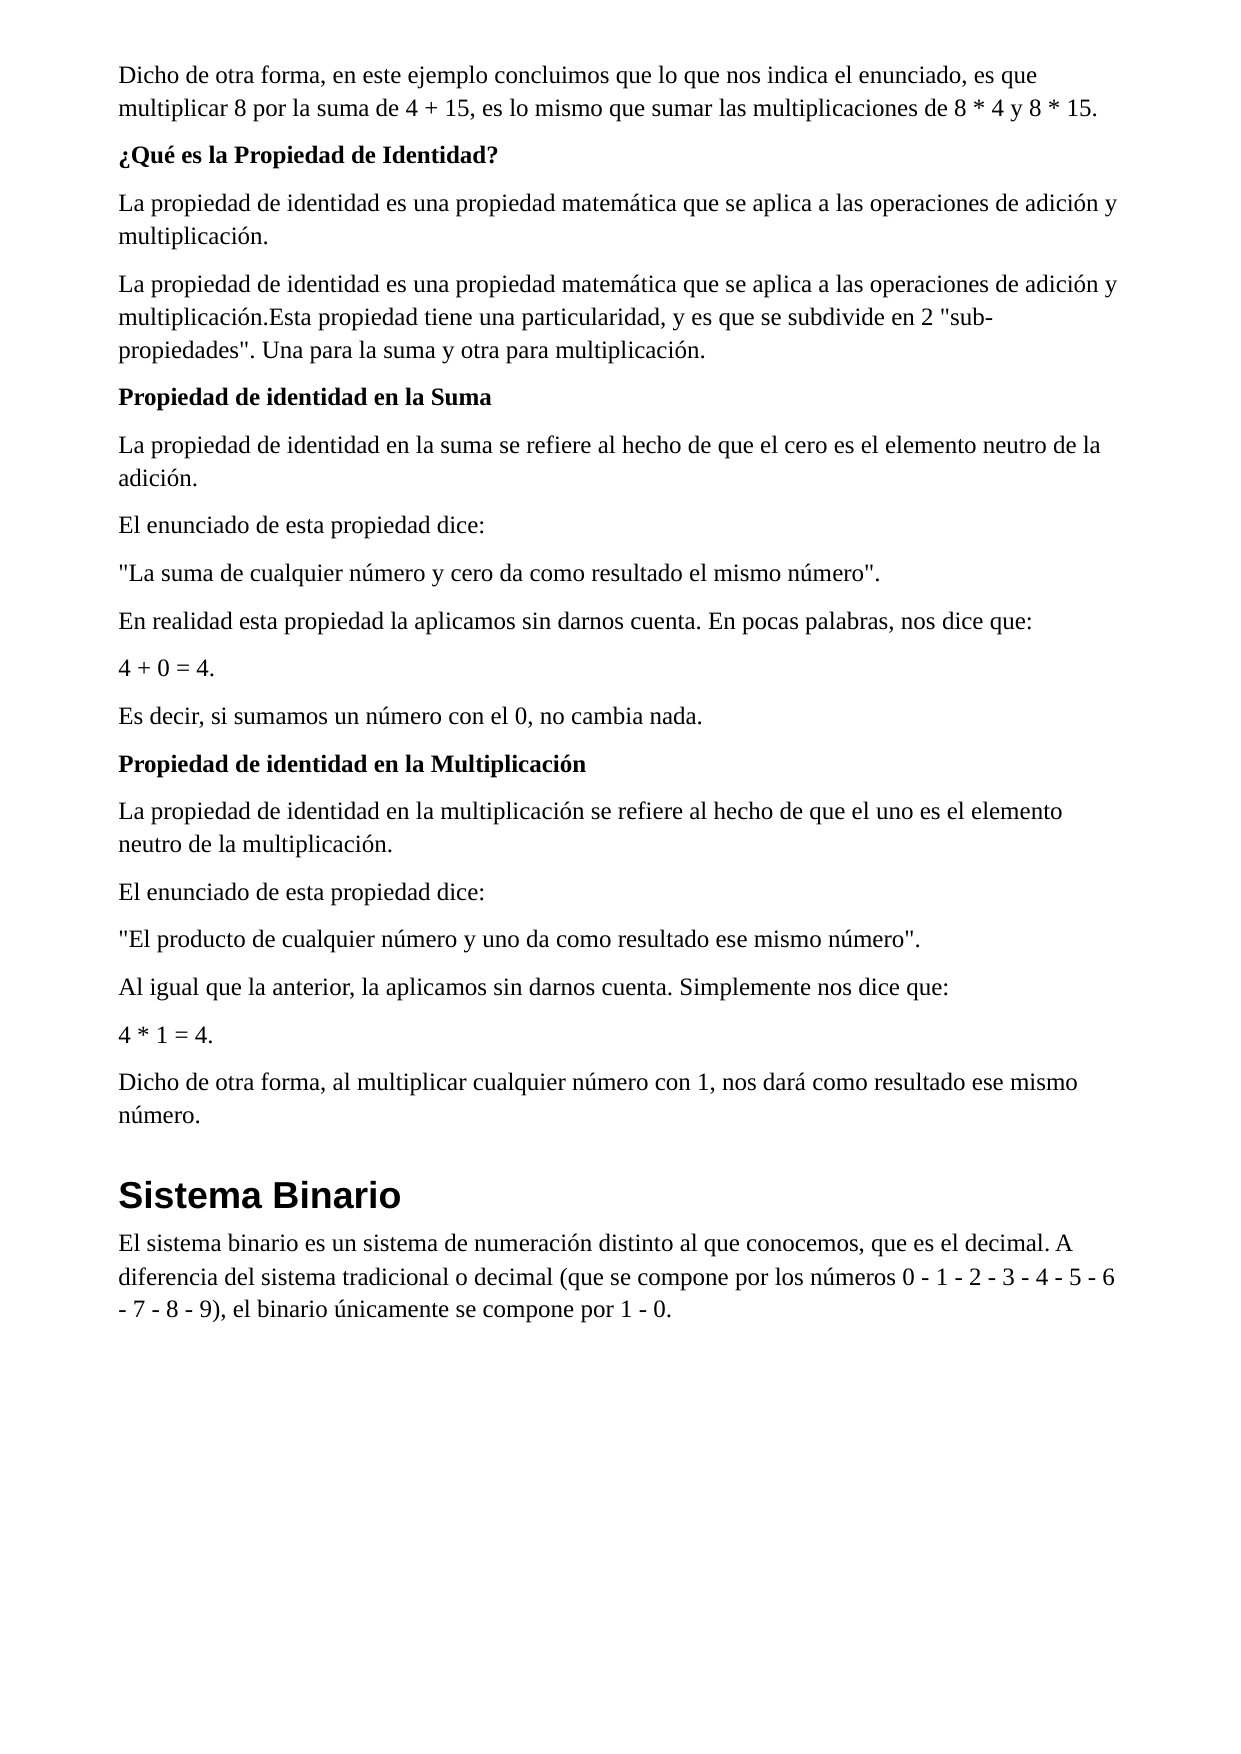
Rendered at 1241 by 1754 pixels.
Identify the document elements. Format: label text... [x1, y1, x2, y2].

text 4 * 1 = 4. [118, 1020, 1122, 1048]
text 4 + 0 = 4. [118, 653, 1122, 682]
text La propiedad de identidad es una propiedad matemática que se aplica a las operaciones de adición y multiplicación. [118, 188, 1122, 250]
text La propiedad de identidad en la suma se refiere al hecho de que el cero es el elemento neutro de la adición. [118, 430, 1122, 492]
text El enunciado de esta propiedad dice: [118, 511, 1122, 539]
text El enunciado de esta propiedad dice: [118, 877, 1122, 906]
text Dicho de otra forma, al multiplicar cualquier número con 1, nos dará como resultado ese mismo número. [118, 1067, 1122, 1129]
text "El producto de cualquier número y uno da como resultado ese mismo número". [118, 924, 1122, 953]
text "La suma de cualquier número y cero da como resultado el mismo número". [118, 558, 1122, 587]
text Propiedad de identidad en la Suma [118, 382, 1122, 411]
text En realidad esta propiedad la aplicamos sin darnos cuenta. En pocas palabras, nos dice que: [118, 606, 1122, 634]
text Al igual que la anterior, la aplicamos sin darnos cuenta. Simplemente nos dice que: [118, 972, 1122, 1001]
text Es decir, si sumamos un número con el 0, no cambia nada. [118, 701, 1122, 730]
text Propiedad de identidad en la Multiplicación [118, 749, 1122, 777]
text La propiedad de identidad en la multiplicación se refiere al hecho de que el uno es el elemento neutro de la multiplicación. [118, 796, 1122, 858]
text El sistema binario es un sistema de numeración distinto al que conocemos, que es el decimal. A diferencia del sistema tradicional o decimal (que se compone por los números 0 - 1 - 2 - 3 - 4 - 5 - 6 - 7 - 8 - 9), el binario únicamente se compone por 1 - 0. [118, 1228, 1122, 1323]
subtitle Sistema Binario [118, 1173, 1122, 1216]
text ¿Qué es la Propiedad de Identidad? [118, 141, 1122, 169]
text Dicho de otra forma, en este ejemplo concluimos que lo que nos indica el enunciado, es que multiplicar 8 por la suma de 4 + 15, es lo mismo que sumar las multiplicaciones de 8 * 4 y 8 * 15. [118, 60, 1122, 122]
text La propiedad de identidad es una propiedad matemática que se aplica a las operaciones de adición y multiplicación.Esta propiedad tiene una particularidad, y es que se subdivide en 2 "sub-propiedades". Una para la suma y otra para multiplicación. [118, 269, 1122, 363]
